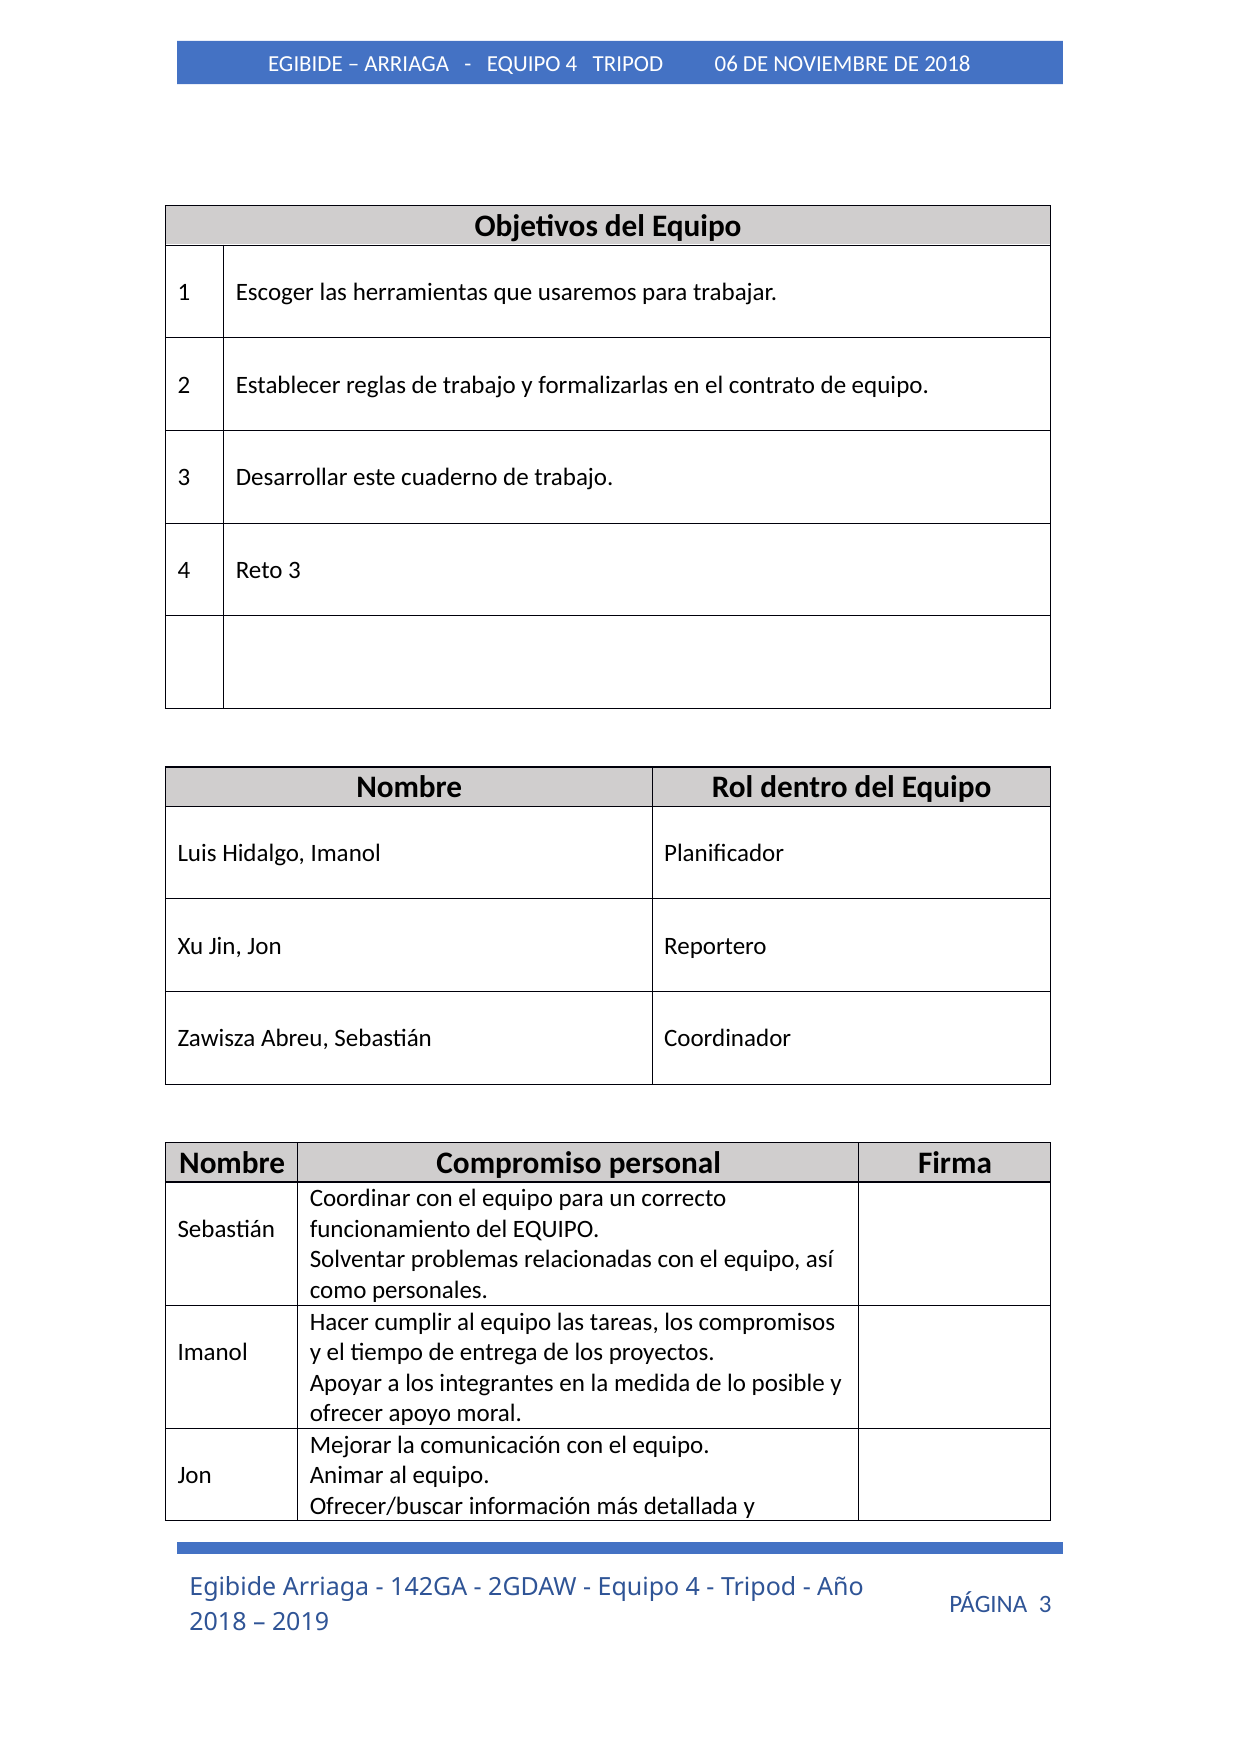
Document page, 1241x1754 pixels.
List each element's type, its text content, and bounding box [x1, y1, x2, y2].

table_cell Reto 3 [224, 524, 1050, 615]
table_cell [859, 1183, 1050, 1304]
table_header Nombre [166, 768, 652, 806]
table_cell Coordinar con el equipo para un correcto funcionamiento del EQUIPO. Solventar problemas relacionadas con el equipo, así como personales. [298, 1183, 858, 1304]
table_cell [859, 1306, 1050, 1428]
table_cell 3 [166, 431, 223, 522]
table_cell Sebastián [166, 1183, 297, 1304]
table_cell Reportero [653, 899, 1050, 991]
table_header Compromiso personal [298, 1143, 858, 1181]
table_cell [166, 616, 223, 708]
table_cell 1 [166, 246, 223, 337]
table_header Firma [859, 1143, 1050, 1181]
table_header Rol dentro del Equipo [653, 768, 1050, 806]
table_cell Imanol [166, 1306, 297, 1428]
table_header Nombre [166, 1143, 297, 1181]
table_cell Luis Hidalgo, Imanol [166, 807, 652, 898]
table_cell Zawisza Abreu, Sebastián [166, 992, 652, 1083]
table_cell Escoger las herramientas que usaremos para trabajar. [224, 246, 1050, 337]
table_cell Planificador [653, 807, 1050, 898]
table_cell Desarrollar este cuaderno de trabajo. [224, 431, 1050, 522]
table_cell [224, 616, 1050, 708]
table_cell Xu Jin, Jon [166, 899, 652, 991]
table_cell Mejorar la comunicación con el equipo. Animar al equipo. Ofrecer/buscar información más detallada y [298, 1429, 858, 1520]
table_cell Coordinador [653, 992, 1050, 1083]
table_cell Hacer cumplir al equipo las tareas, los compromisos y el tiempo de entrega de los proyectos. Apoyar a los integrantes en la medida de lo posible y ofrecer apoyo moral. [298, 1306, 858, 1428]
table_cell 2 [166, 338, 223, 430]
table_cell Establecer reglas de trabajo y formalizarlas en el contrato de equipo. [224, 338, 1050, 430]
table_cell [859, 1429, 1050, 1520]
table_cell Jon [166, 1429, 297, 1520]
table_header Objetivos del Equipo [166, 206, 1050, 244]
table_cell 4 [166, 524, 223, 615]
